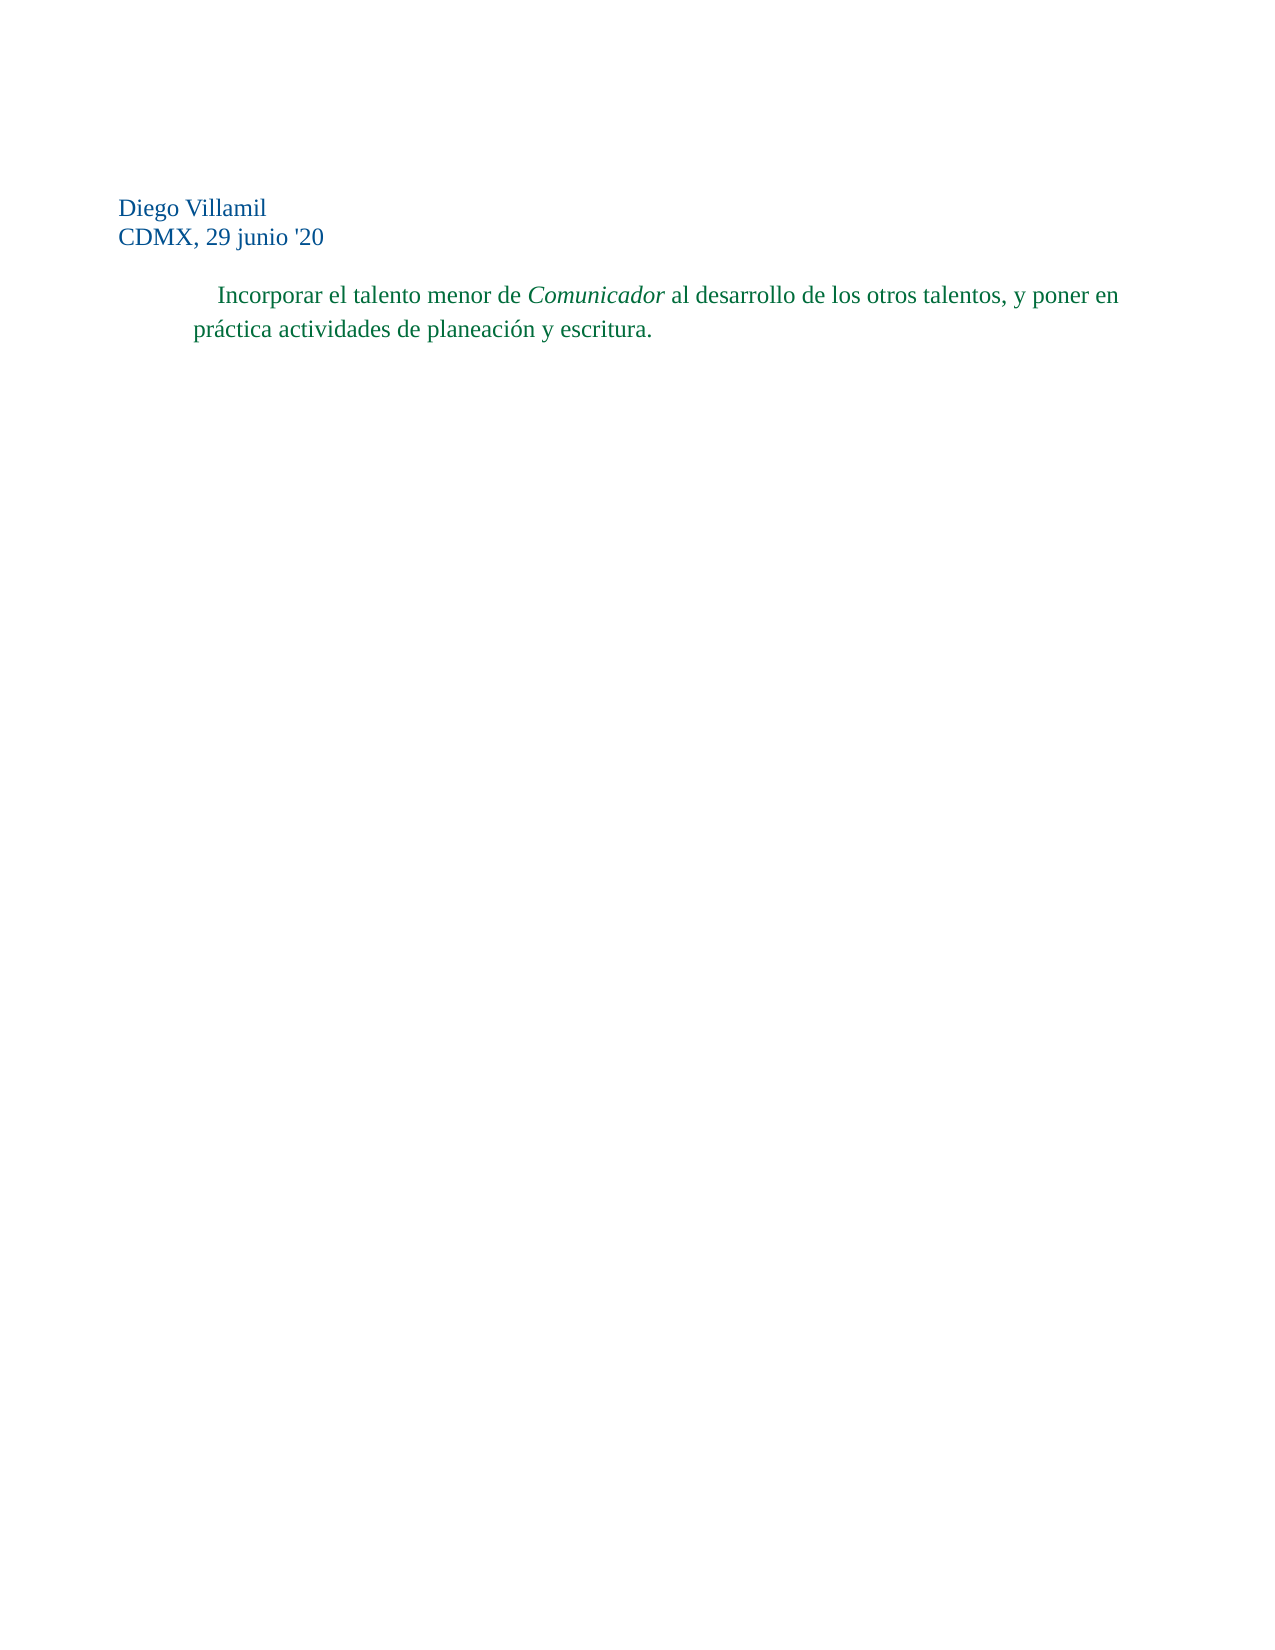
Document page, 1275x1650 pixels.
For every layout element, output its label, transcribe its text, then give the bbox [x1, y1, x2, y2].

list Incorporar el talento menor de Comunicador al desarrollo de los otros talentos, y poner en práctica actividades de planeación y escritura. [193, 280, 1157, 343]
